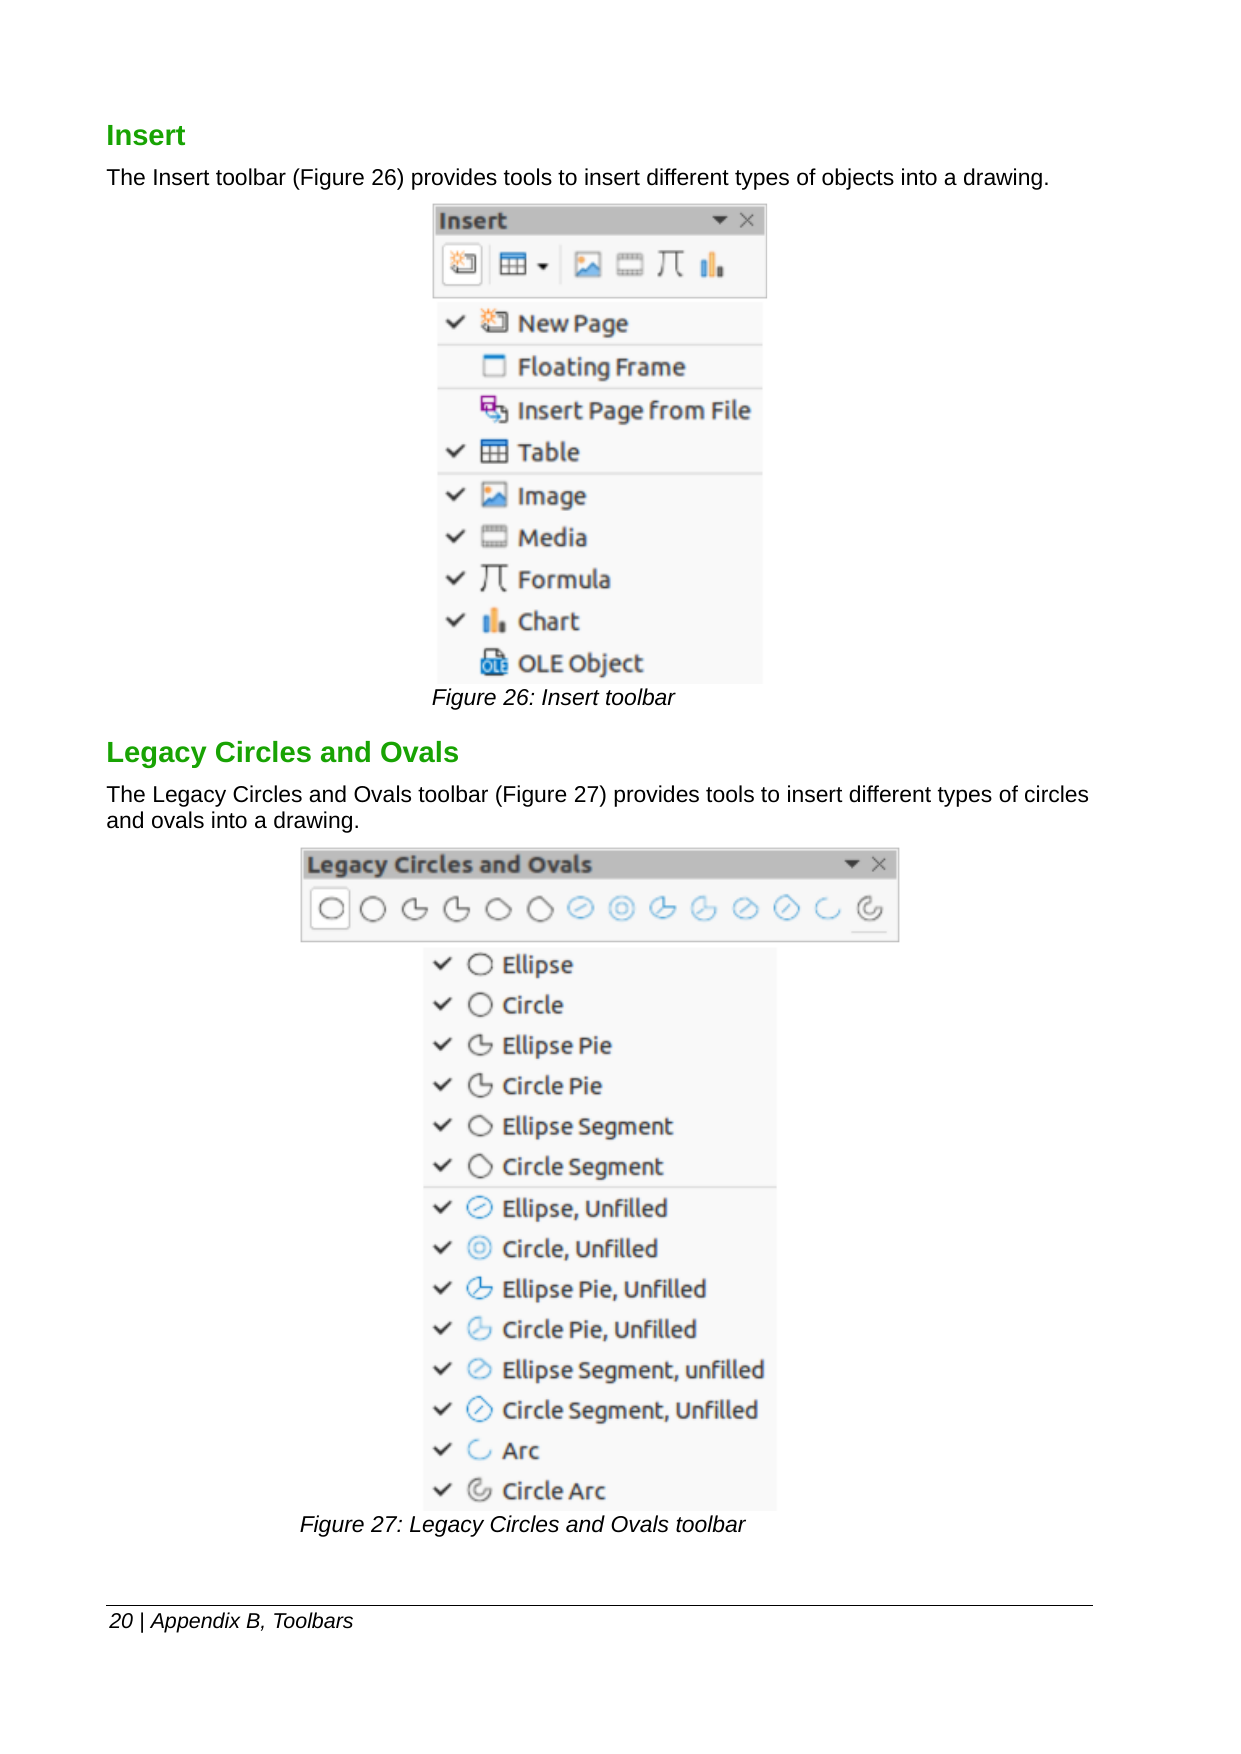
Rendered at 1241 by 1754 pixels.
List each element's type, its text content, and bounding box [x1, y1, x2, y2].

picture [299, 846, 900, 1511]
list The Insert toolbar (Figure 26) provides tools to insert different types of objects into a drawing. [106, 164, 1093, 191]
subtitle Insert [106, 118, 1093, 152]
list The Legacy Circles and Ovals toolbar (Figure 27) provides tools to insert different types of circles and ovals into a drawing. [106, 781, 1093, 834]
text Figure 27: Legacy Circles and Ovals toolbar [299, 1511, 899, 1537]
subtitle Legacy Circles and Ovals [106, 735, 1093, 768]
text Figure 26: Insert toolbar [432, 684, 767, 710]
picture [431, 203, 768, 684]
